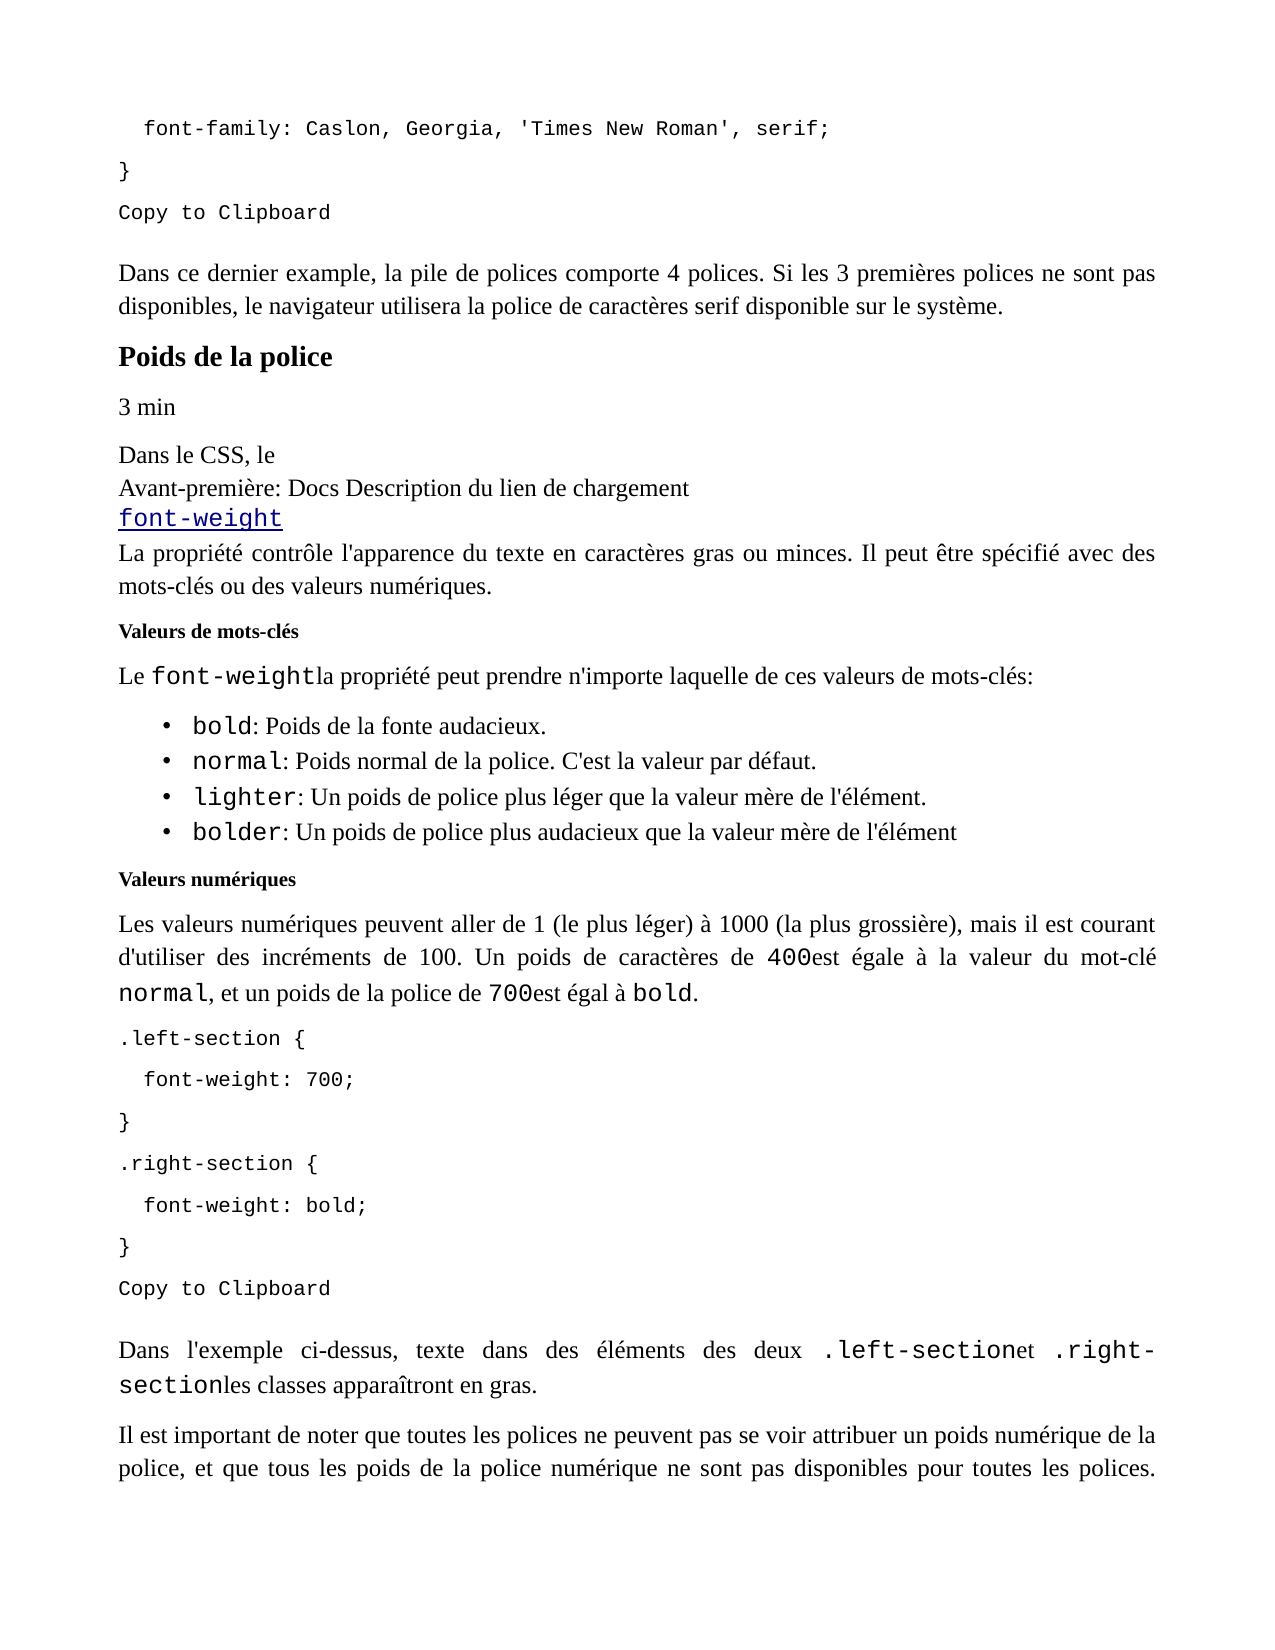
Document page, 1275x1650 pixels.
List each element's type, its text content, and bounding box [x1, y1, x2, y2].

text La propriété contrôle l'apparence du texte en caractères gras ou minces. Il peut être spécifié avec des mots-clés ou des valeurs numériques. [118, 538, 1157, 600]
list bolder: Un poids de police plus audacieux que la valeur mère de l'élément [162, 817, 1157, 848]
subtitle Valeurs numériques [118, 867, 1157, 891]
text font-weight: 700; [118, 1069, 1157, 1093]
text font-weight: bold; [118, 1195, 1157, 1218]
text font-family: Caslon, Georgia, 'Times New Roman', serif; [118, 118, 1157, 142]
text Il est important de noter que toutes les polices ne peuvent pas se voir attribuer un poids numérique de la police, et que tous les poids de la police numérique ne sont pas disponibles pour toutes les polices. [118, 1420, 1157, 1482]
text } [118, 1236, 1157, 1260]
text Copy to Clipboard [118, 202, 1157, 225]
text .right-section { [118, 1153, 1157, 1177]
list normal: Poids normal de la police. C'est la valeur par défaut. [162, 746, 1157, 777]
text } [118, 160, 1157, 183]
text Copy to Clipboard [118, 1278, 1157, 1302]
subtitle Poids de la police [118, 339, 1157, 372]
list bold: Poids de la fonte audacieux. [162, 711, 1157, 742]
text Le font-weightla propriété peut prendre n'importe laquelle de ces valeurs de mots-clés: [118, 661, 1157, 692]
list lighter: Un poids de police plus léger que la valeur mère de l'élément. [162, 782, 1157, 813]
text Avant-première: Docs Description du lien de chargement [118, 473, 1157, 501]
subtitle Valeurs de mots-clés [118, 619, 1157, 643]
text 3 min [118, 392, 1157, 421]
text Dans le CSS, le [118, 440, 1157, 468]
text } [118, 1111, 1157, 1135]
text Dans l'exemple ci-dessus, texte dans des éléments des deux .left-sectionet .right-sectionles classes apparaîtront en gras. [118, 1335, 1157, 1401]
text Les valeurs numériques peuvent aller de 1 (le plus léger) à 1000 (la plus grossière), mais il est courant d'utiliser des incréments de 100. Un poids de caractères de 400est égale à la valeur du mot-clé normal, et un poids de la police de 700est égal à bold. [118, 909, 1157, 1008]
text font-weight [118, 506, 1157, 534]
text .left-section { [118, 1028, 1157, 1051]
text Dans ce dernier example, la pile de polices comporte 4 polices. Si les 3 premières polices ne sont pas disponibles, le navigateur utilisera la police de caractères serif disponible sur le système. [118, 258, 1157, 320]
